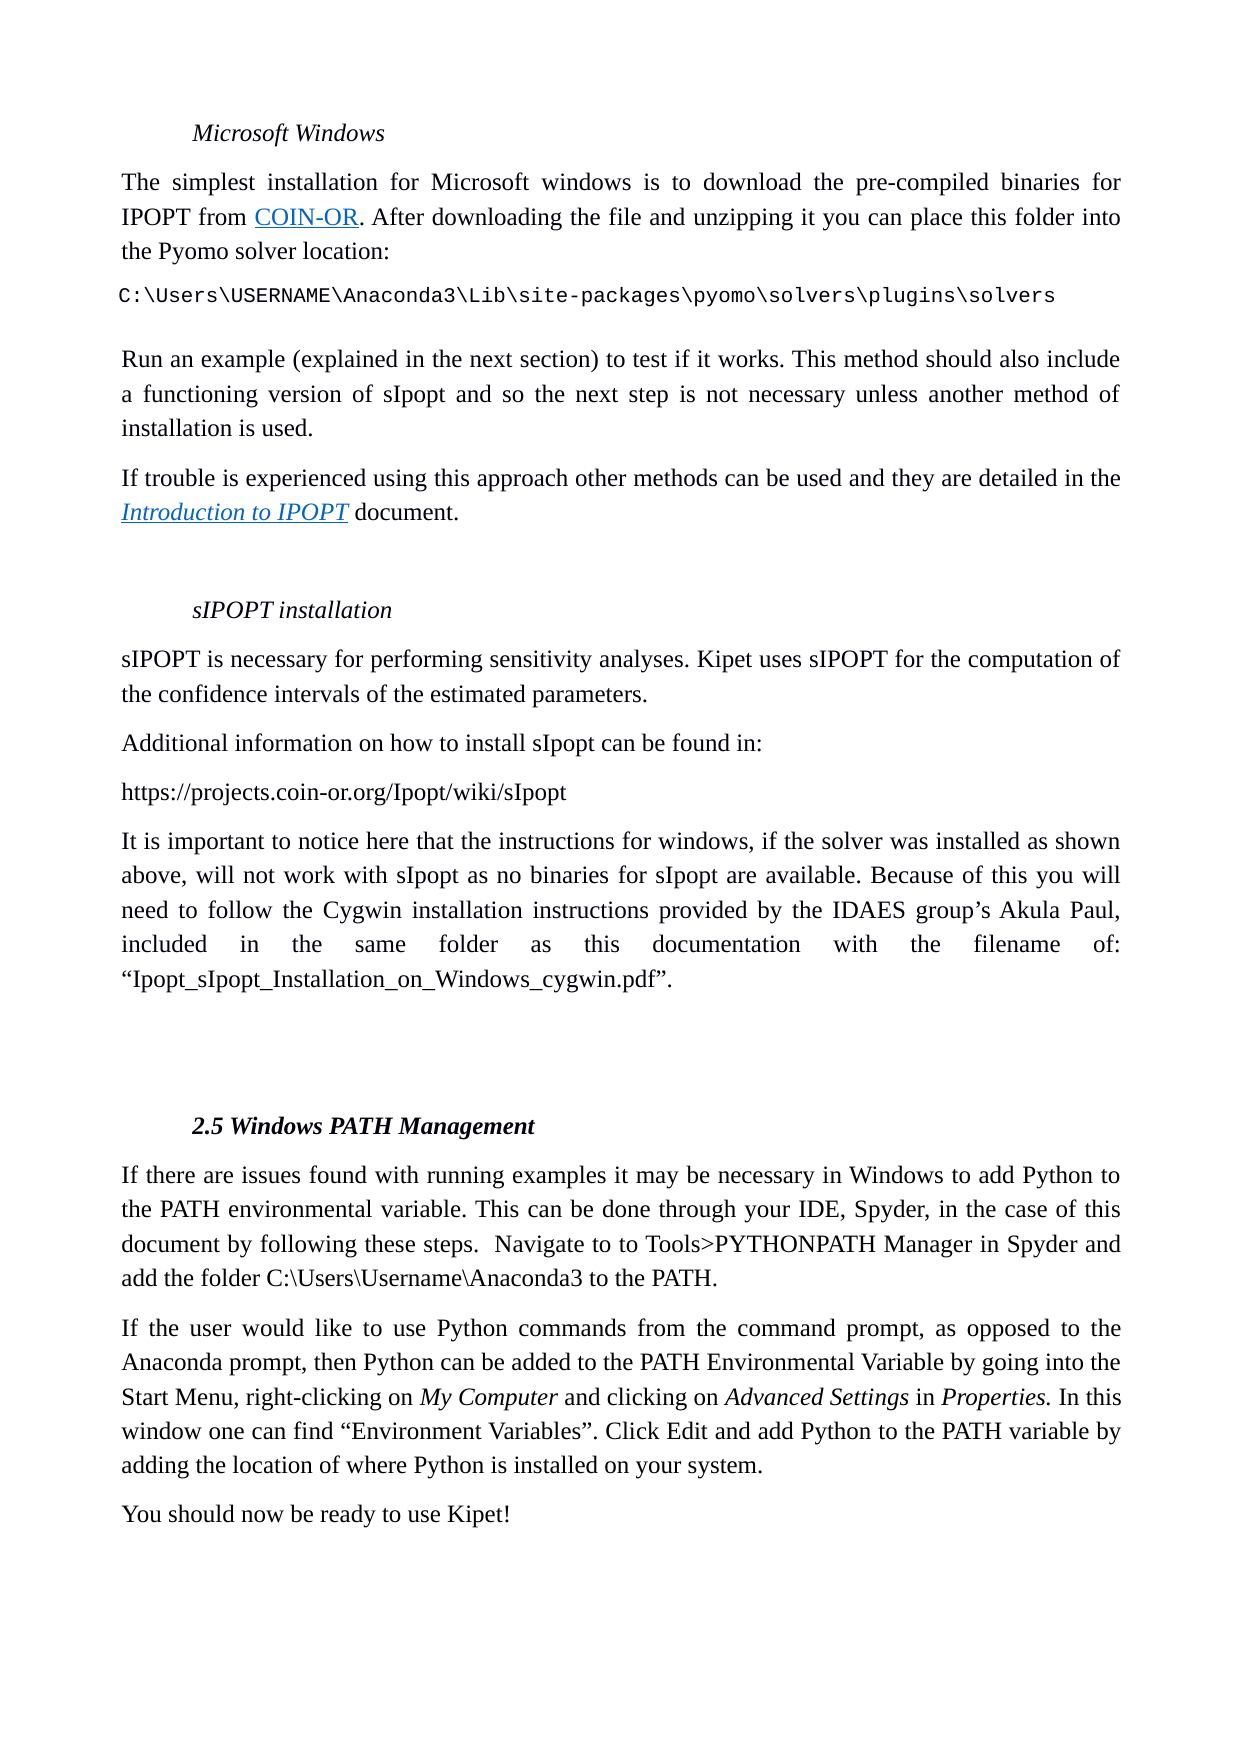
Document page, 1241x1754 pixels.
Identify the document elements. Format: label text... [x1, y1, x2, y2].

text If the user would like to use Python commands from the command prompt, as opposed to the Anaconda prompt, then Python can be added to the PATH Environmental Variable by going into the Start Menu, right-clicking on My Computer and clicking on Advanced Settings in Properties. In this window one can find “Environment Variables”. Click Edit and add Python to the PATH variable by adding the location of where Python is installed on your system. [121, 1313, 1122, 1479]
text Additional information on how to install sIpopt can be found in: [121, 728, 1122, 757]
text Run an example (explained in the next section) to test if it works. This method should also include a functioning version of sIpopt and so the next step is not necessary unless another method of installation is used. [121, 344, 1122, 442]
text You should now be ready to use Kipet! [121, 1499, 1122, 1528]
text https://projects.coin-or.org/Ipopt/wiki/sIpopt [121, 777, 1122, 806]
text 2.5 Windows PATH Management [121, 1111, 1122, 1140]
text sIPOPT is necessary for performing sensitivity analyses. Kipet uses sIPOPT for the computation of the confidence intervals of the estimated parameters. [121, 644, 1122, 707]
text C:\Users\USERNAME\Anaconda3\Lib\site-packages\pyomo\solvers\plugins\solvers [118, 285, 1116, 309]
text The simplest installation for Microsoft windows is to download the pre-compiled binaries for IPOPT from COIN-OR. After downloading the file and unzipping it you can place this folder into the Pyomo solver location: [121, 167, 1122, 265]
text If there are issues found with running examples it may be necessary in Windows to add Python to the PATH environmental variable. This can be done through your IDE, Spyder, in the case of this document by following these steps. Navigate to to Tools>PYTHONPATH Manager in Spyder and add the folder C:\Users\Username\Anaconda3 to the PATH. [121, 1160, 1122, 1292]
text If trouble is experienced using this approach other methods can be used and they are detailed in the Introduction to IPOPT document. [121, 463, 1122, 526]
text sIPOPT installation [121, 595, 1122, 624]
text It is important to notice here that the instructions for windows, if the solver was installed as shown above, will not work with sIpopt as no binaries for sIpopt are available. Because of this you will need to follow the Cygwin installation instructions provided by the IDAES group’s Akula Paul, included in the same folder as this documentation with the filename of: “Ipopt_sIpopt_Installation_on_Windows_cygwin.pdf”. [121, 826, 1122, 993]
text Microsoft Windows [121, 118, 1122, 147]
